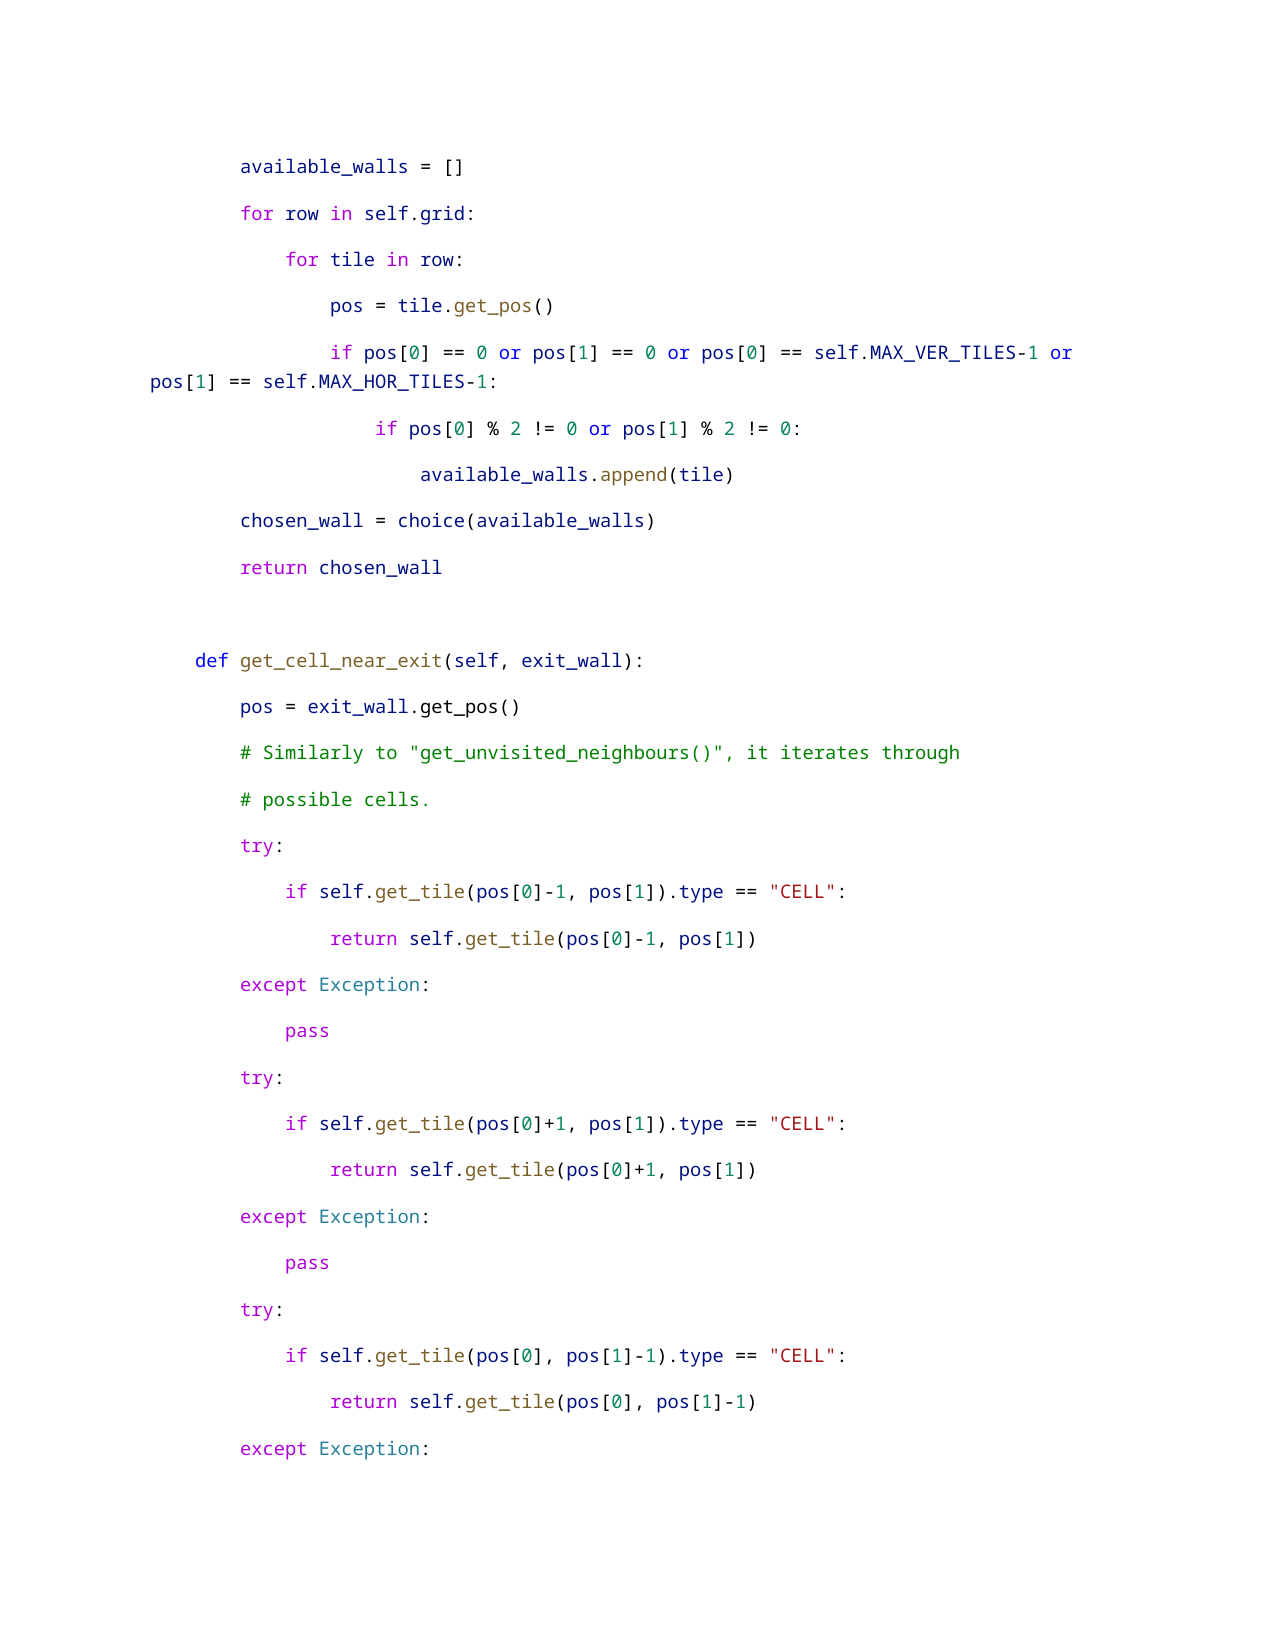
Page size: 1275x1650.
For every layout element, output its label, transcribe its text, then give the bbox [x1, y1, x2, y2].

text pass [150, 1246, 1125, 1276]
text if self.get_tile(pos[0]+1, pos[1]).type == "CELL": [150, 1107, 1125, 1136]
text return self.get_tile(pos[0], pos[1]-1) [150, 1385, 1125, 1414]
text except Exception: [150, 968, 1125, 997]
text available_walls = [] [150, 150, 1125, 180]
text pos = exit_wall.get_pos() [150, 689, 1125, 719]
text return self.get_tile(pos[0]-1, pos[1]) [150, 921, 1125, 951]
text for tile in row: [150, 243, 1125, 272]
text # possible cells. [150, 782, 1125, 812]
text if self.get_tile(pos[0], pos[1]-1).type == "CELL": [150, 1338, 1125, 1368]
text if pos[0] % 2 != 0 or pos[1] % 2 != 0: [150, 411, 1125, 441]
text try: [150, 1060, 1125, 1090]
text # Similarly to "get_unvisited_neighbours()", it iterates through [150, 736, 1125, 766]
text available_walls.append(tile) [150, 458, 1125, 487]
text return self.get_tile(pos[0]+1, pos[1]) [150, 1153, 1125, 1183]
text if self.get_tile(pos[0]-1, pos[1]).type == "CELL": [150, 875, 1125, 905]
text for row in self.grid: [150, 196, 1125, 226]
text chosen_wall = choice(available_walls) [150, 504, 1125, 534]
text if pos[0] == 0 or pos[1] == 0 or pos[0] == self.MAX_VER_TILES-1 or pos[1] == self.MAX_HOR_TILES-1: [150, 335, 1125, 395]
text except Exception: [150, 1199, 1125, 1229]
text try: [150, 829, 1125, 858]
text except Exception: [150, 1431, 1125, 1461]
text return chosen_wall [150, 551, 1125, 580]
text pass [150, 1014, 1125, 1044]
text try: [150, 1292, 1125, 1322]
text def get_cell_near_exit(self, exit_wall): [150, 643, 1125, 673]
text pos = tile.get_pos() [150, 289, 1125, 319]
